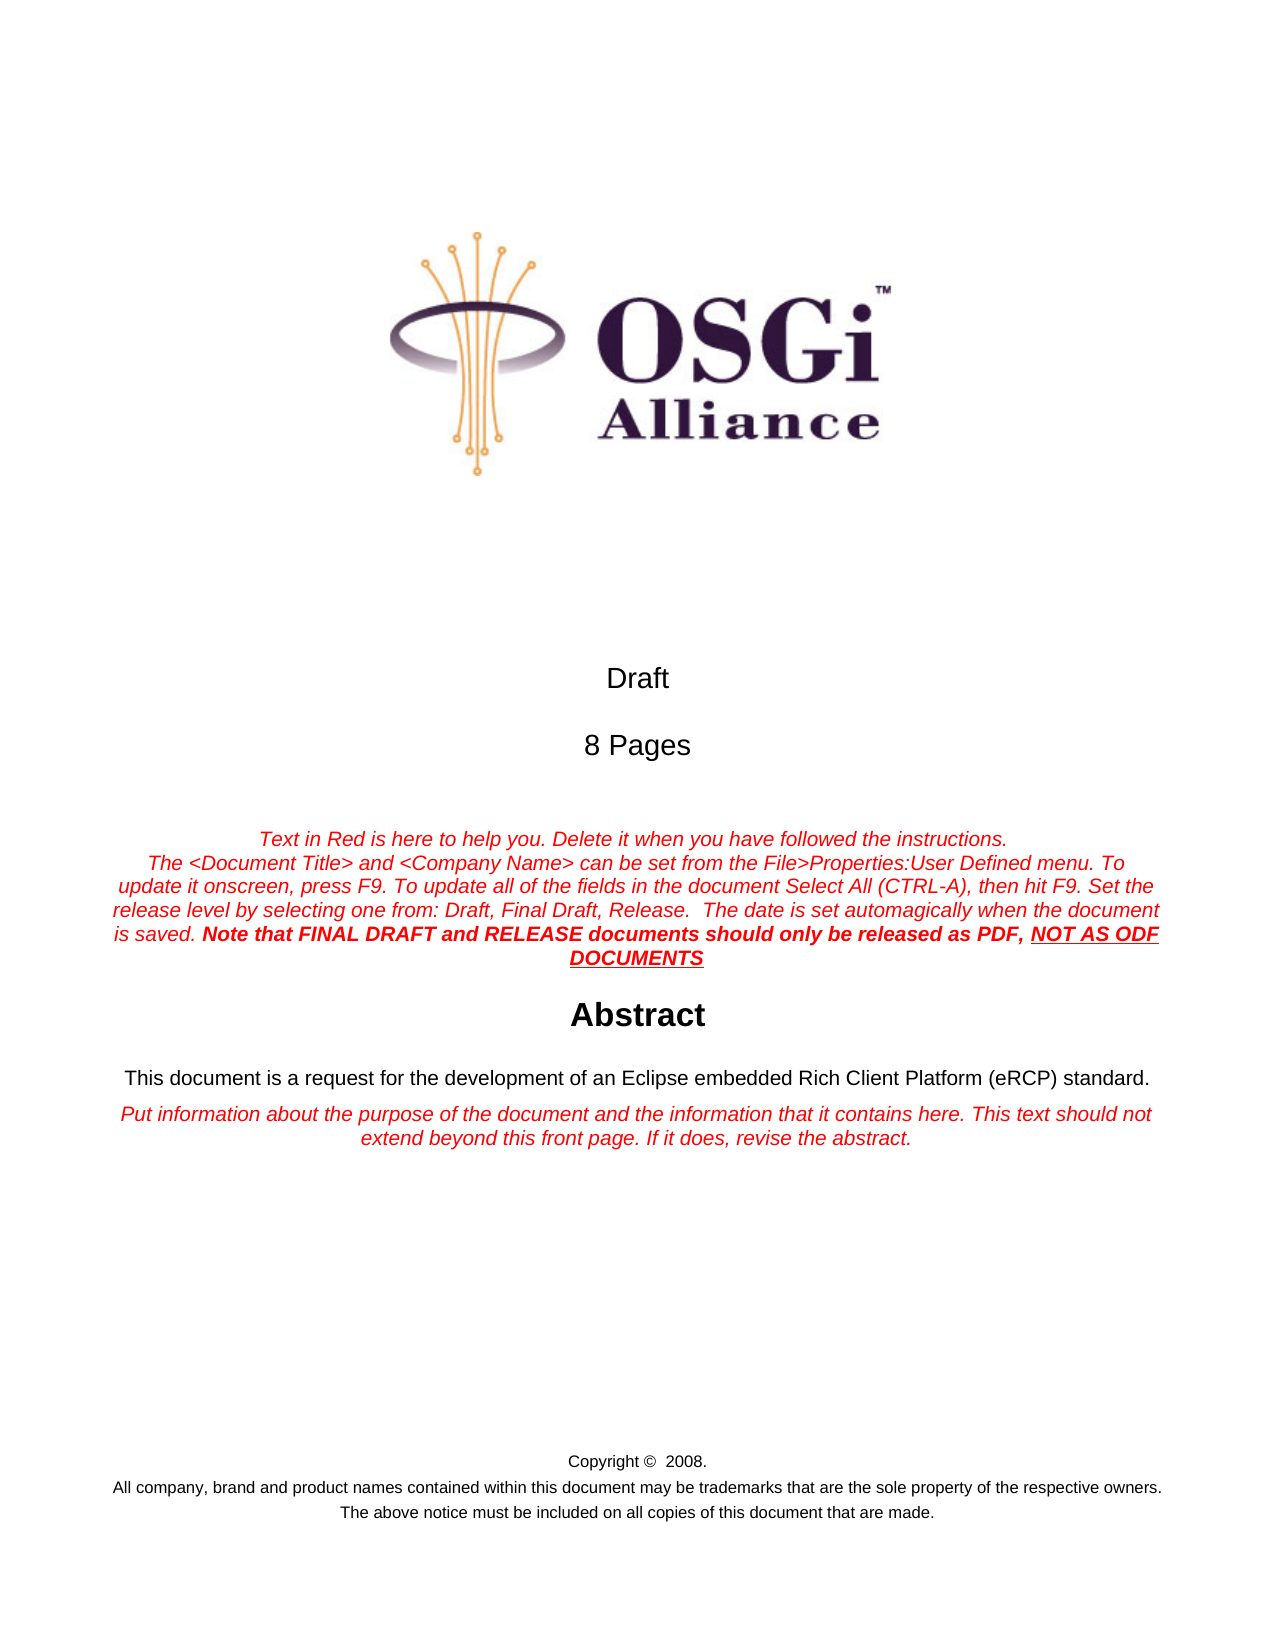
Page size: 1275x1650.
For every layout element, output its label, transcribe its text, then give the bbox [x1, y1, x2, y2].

title Text in Red is here to help you. Delete it when you have followed the instructions. The <Document Title> and <Company Name> can be set from the File>Properties:User Defined menu. To update it onscreen, press F9. To update all of the fields in the document Select All (CTRL-A), then hit F9. Set the release level by selecting one from: Draft, Final Draft, Release. The date is set automagically when the document is saved. Note that FINAL DRAFT and RELEASE documents should only be released as PDF, NOT AS ODF DOCUMENTS [112, 826, 1162, 970]
text This document is a request for the development of an Eclipse embedded Rich Client Platform (eRCP) standard. [112, 1058, 1162, 1090]
title Draft 8 Pages [112, 661, 1162, 762]
text Abstract [112, 995, 1162, 1033]
picture [389, 232, 892, 476]
text Put information about the purpose of the document and the information that it contains here. This text should not extend beyond this front page. If it does, revise the abstract. [112, 1102, 1162, 1150]
